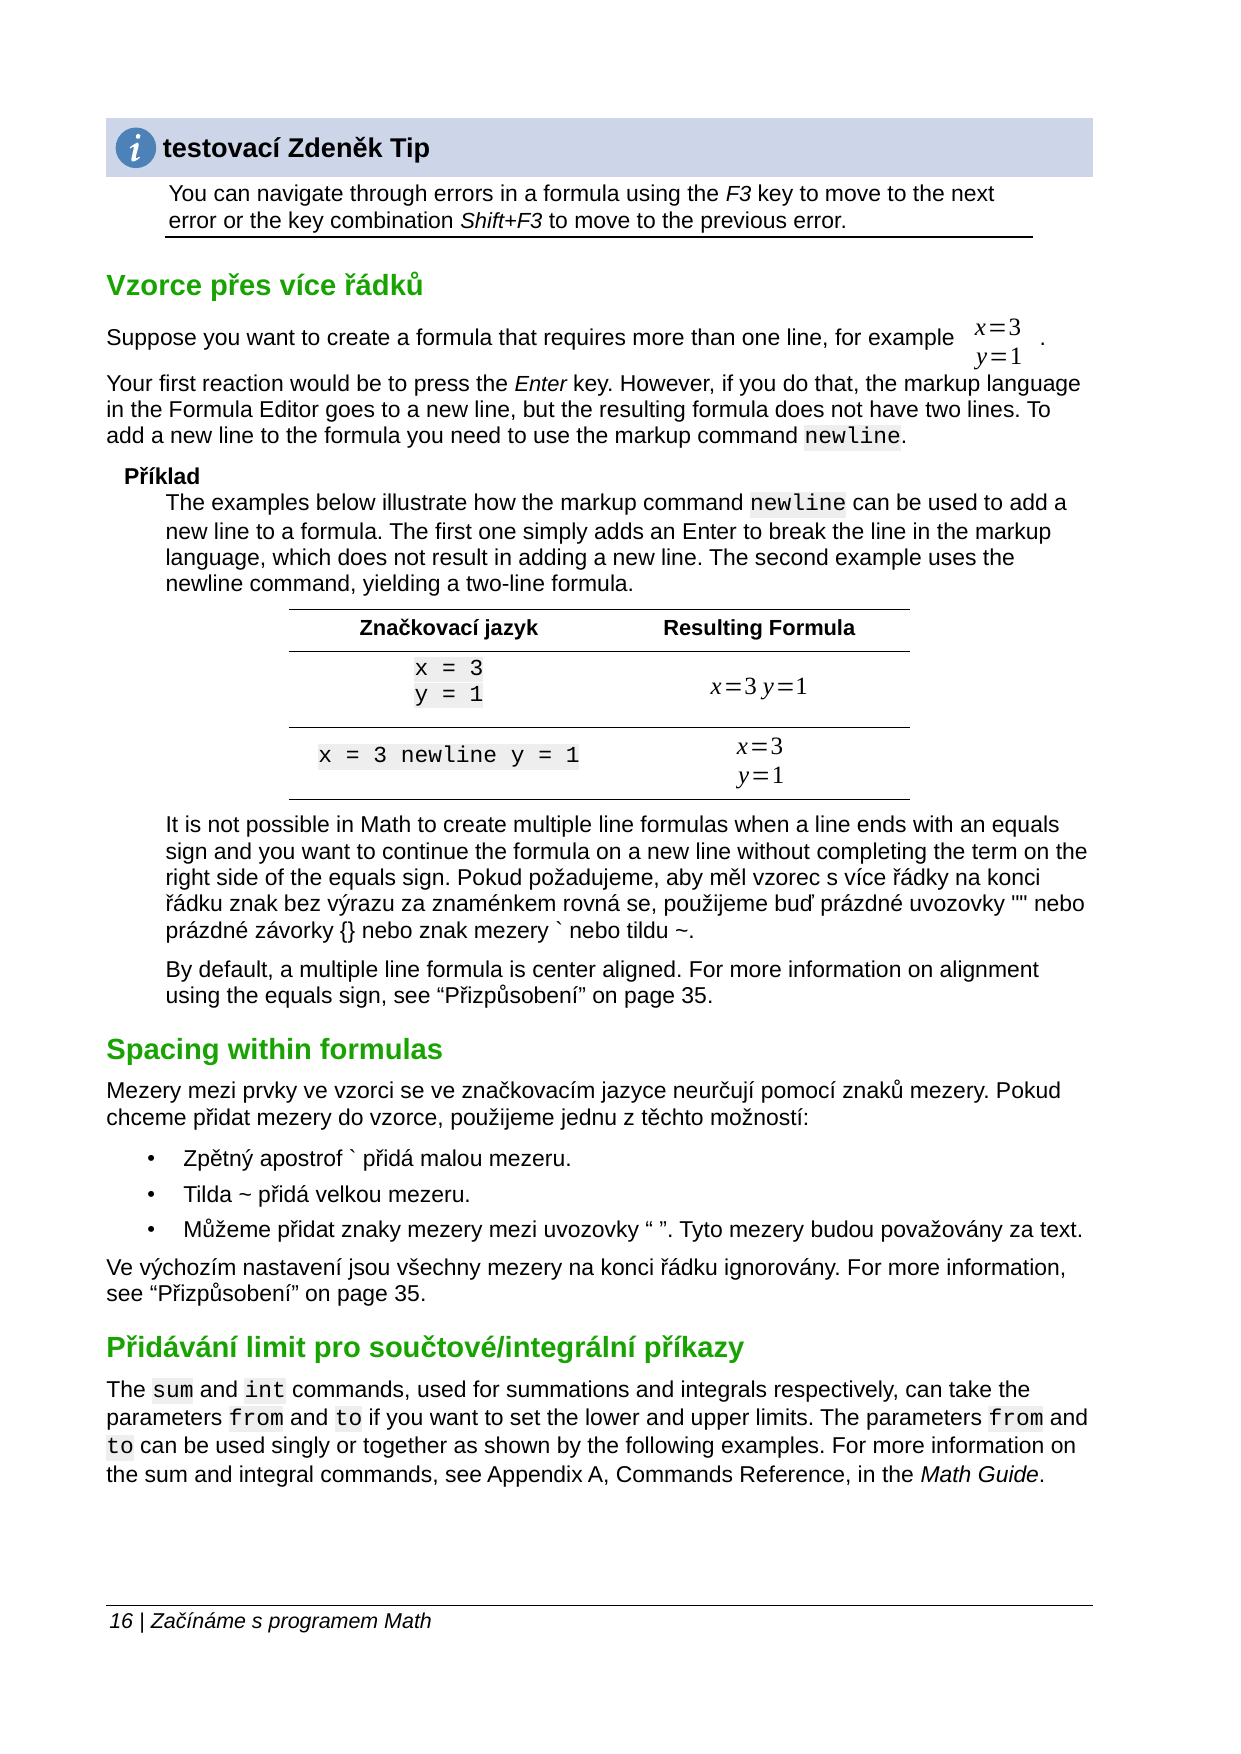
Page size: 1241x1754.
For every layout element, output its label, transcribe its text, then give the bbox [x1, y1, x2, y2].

text Ve výchozím nastavení jsou všechny mezery na konci řádku ignorovány. For more information, see “Customization” on page 33. [106, 1254, 1093, 1307]
text By default, a multiple line formula is center aligned. For more information on alignment using the equals sign, see “Customization” on page 33. [165, 956, 1093, 1008]
list Zpětný apostrof ` přidá malou mezeru. [144, 1142, 1093, 1172]
table_cell [608, 728, 910, 799]
text Příklad [124, 463, 1093, 489]
list Můžeme přidat znaky mezery mezi uvozovky “ ”. Tyto mezery budou považovány za text. [144, 1213, 1093, 1245]
list Tilda ~ přidá velkou mezeru. [144, 1178, 1093, 1207]
table_header Značkovací jazyk [289, 610, 608, 651]
text Mezery mezi prvky ve vzorci se ve značkovacím jazyce neurčují pomocí znaků mezery. Pokud chceme přidat mezery do vzorce, použijeme jednu z těchto možností: [106, 1077, 1093, 1130]
subtitle testovací Zdeněk Tip [106, 118, 1093, 177]
text The examples below illustrate how the markup command newline can be used to add a new line to a formula. The first one simply adds an Enter to break the line in the markup language, which does not result in adding a new line. The second example uses the newline command, yielding a two-line formula. [165, 489, 1093, 597]
table_cell x = 3 newline y = 1 [289, 728, 608, 799]
text Suppose you want to create a formula that requires more than one line, for example. Your first reaction would be to press the Enter key. However, if you do that, the markup language in the Formula Editor goes to a new line, but the resulting formula does not have two lines. To add a new line to the formula you need to use the markup command newline. [106, 313, 1093, 451]
text You can navigate through errors in a formula using the F3 key to move to the next error or the key combination Shift+F3 to move to the previous error. [165, 177, 1033, 236]
text It is not possible in Math to create multiple line formulas when a line ends with an equals sign and you want to continue the formula on a new line without completing the term on the right side of the equals sign. Pokud požadujeme, aby měl vzorec s více řádky na konci řádku znak bez výrazu za znaménkem rovná se, použijeme buď prázdné uvozovky "" nebo prázdné závorky {} nebo znak mezery ` nebo tildu ~. [165, 811, 1093, 943]
subtitle Přidávání limit pro součtové/integrální příkazy [106, 1330, 1093, 1364]
table_cell x = 3 y = 1 [289, 652, 608, 727]
text The sum and int commands, used for summations and integrals respectively, can take the parameters from and to if you want to set the lower and upper limits. The parameters from and to can be used singly or together as shown by the following examples. For more information on the sum and integral commands, see Appendix A, Commands Reference, in the Math Guide. [106, 1376, 1093, 1487]
subtitle Spacing within formulas [106, 1032, 1093, 1065]
table_header Resulting Formula [608, 610, 910, 651]
subtitle Vzorce přes více řádků [106, 268, 1093, 301]
table_cell [608, 652, 910, 727]
